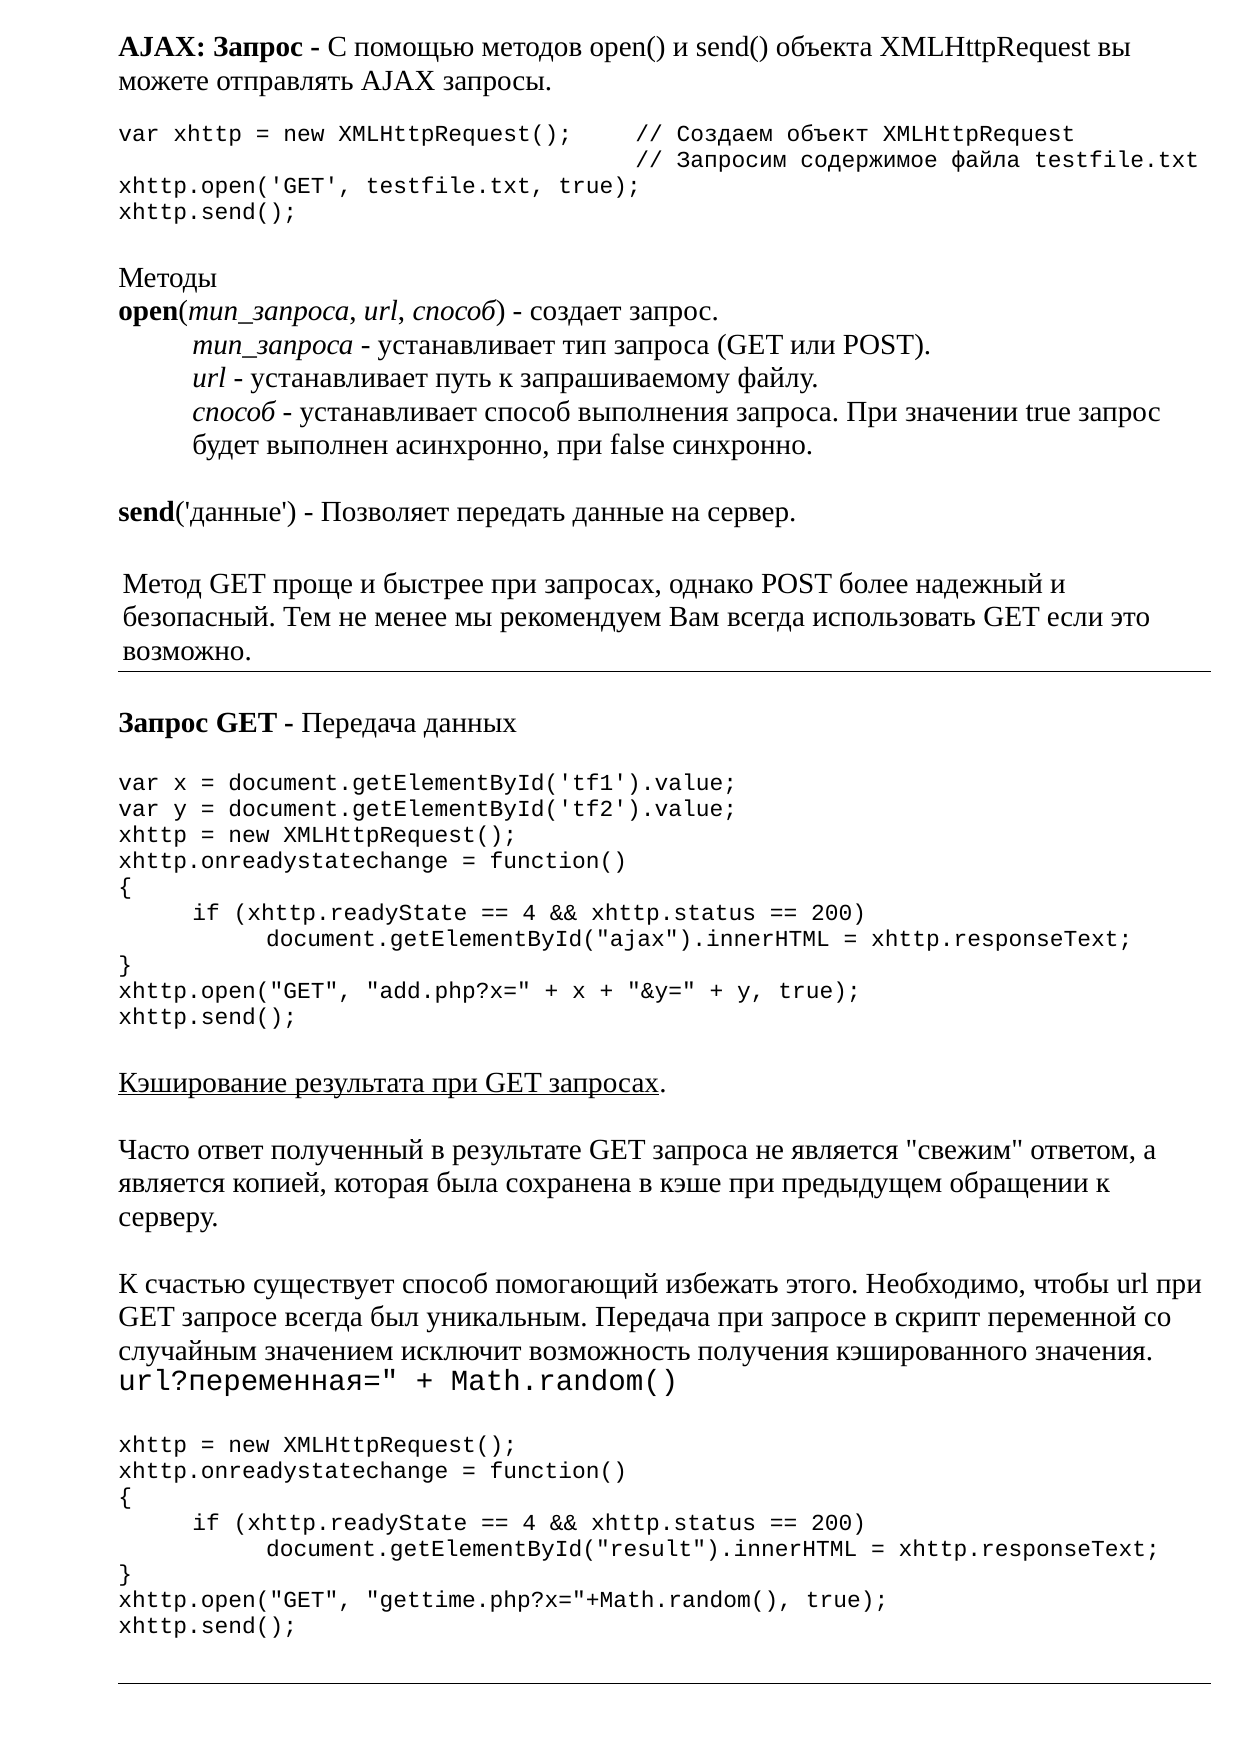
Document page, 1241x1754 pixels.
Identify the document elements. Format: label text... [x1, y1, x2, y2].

text url - устанавливает путь к запрашиваемому файлу. [192, 360, 1211, 394]
text xhttp.onreadystatechange = function() [118, 849, 1211, 876]
text тип_запроса - устанавливает тип запроса (GET или POST). [192, 327, 1211, 360]
text if (xhttp.readyState == 4 && xhttp.status == 200) [118, 901, 1211, 927]
text xhttp.onreadystatechange = function() [118, 1459, 1211, 1485]
text xhttp.send(); [118, 200, 1211, 226]
text { [118, 1485, 1211, 1511]
text xhttp = new XMLHttpRequest(); [118, 824, 1211, 849]
text var xhttp = new XMLHttpRequest(); // Создаем объект XMLHttpRequest [118, 122, 1211, 148]
text send('данные') - Позволяет передать данные на сервер. [118, 494, 1211, 528]
text К счастью существует способ помогающий избежать этого. Необходимо, чтобы url при GET запросе всегда был уникальным. Передача при запросе в скрипт переменной со случайным значением исключит возможность получения кэшированного значения. url?переменная=" + Math.random() [118, 1266, 1211, 1399]
text if (xhttp.readyState == 4 && xhttp.status == 200) [118, 1511, 1211, 1537]
text Запрос GET - Передача данных [118, 705, 1211, 738]
text xhttp.send(); [118, 1615, 1211, 1641]
text var y = document.getElementById('tf2').value; [118, 798, 1211, 824]
text { [118, 876, 1211, 901]
text Методы [118, 260, 1211, 293]
text } [118, 1563, 1211, 1589]
text Метод GET проще и быстрее при запросах, однако POST более надежный и безопасный. Тем не менее мы рекомендуем Вам всегда использовать GET если это возможно. [118, 562, 1211, 671]
text var x = document.getElementById('tf1').value; [118, 772, 1211, 798]
text Часто ответ полученный в результате GET запроса не является "свежим" ответом, а является копией, которая была сохранена в кэше при предыдущем обращении к серверу. [118, 1132, 1211, 1232]
text xhttp = new XMLHttpRequest(); [118, 1433, 1211, 1459]
text open(тип_запроса, url, способ) - cоздает запрос. [118, 293, 1211, 327]
text Кэширование результата при GET запросах. [118, 1065, 1211, 1098]
text // Запросим содержимое файла testfile.txt [118, 148, 1211, 174]
text xhttp.open('GET', testfile.txt, true); [118, 174, 1211, 200]
text xhttp.open("GET", "add.php?x=" + x + "&y=" + y, true); [118, 979, 1211, 1005]
text document.getElementById("result").innerHTML = xhttp.responseText; [118, 1537, 1211, 1563]
text document.getElementById("ajax").innerHTML = xhttp.responseText; [118, 927, 1211, 953]
text xhttp.send(); [118, 1005, 1211, 1031]
text } [118, 953, 1211, 979]
text AJAX: Запрос - С помощью методов open() и send() объекта XMLHttpRequest вы можете отправлять AJAX запросы. [118, 29, 1211, 97]
text способ - устанавливает способ выполнения запроса. При значении true запрос будет выполнен асинхронно, при false синхронно. [192, 394, 1211, 461]
text xhttp.open("GET", "gettime.php?x="+Math.random(), true); [118, 1589, 1211, 1615]
